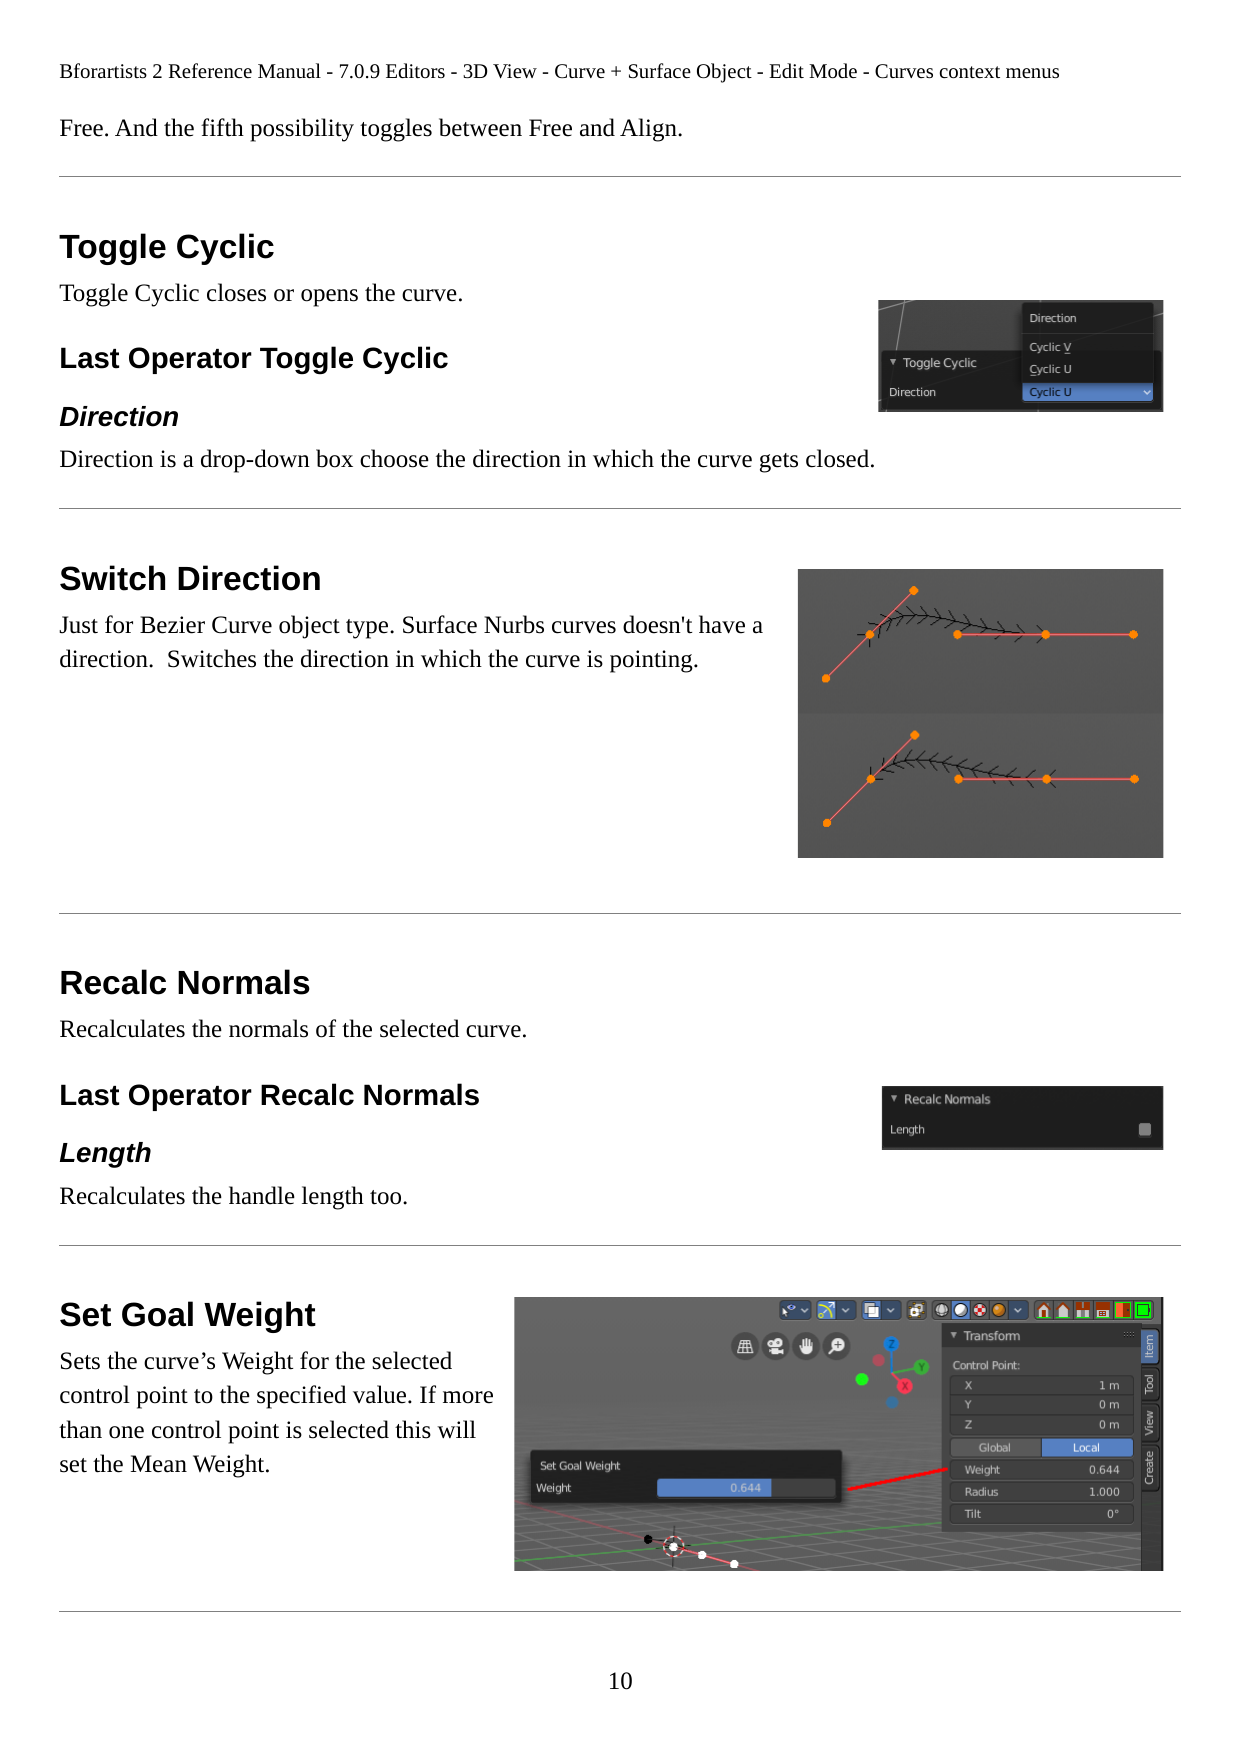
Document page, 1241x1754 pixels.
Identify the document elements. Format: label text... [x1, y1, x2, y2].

picture [878, 300, 1164, 412]
text Recalculates the handle length too. [59, 1181, 1181, 1210]
picture [881, 1086, 1164, 1150]
text Just for Bezier Curve object type. Surface Nurbs curves doesn't have a direction. Switches the direction in which the curve is pointing. [59, 610, 797, 673]
text Sets the curve’s Weight for the selected control point to the specified value. If more than one control point is selected this will set the Mean Weight. [59, 1346, 514, 1478]
text Free. And the fifth possibility toggles between Free and Align. [59, 113, 1181, 141]
subtitle Recalc Normals [59, 963, 1181, 1002]
subtitle Direction [59, 400, 1181, 432]
subtitle Set Goal Weight [59, 1295, 1181, 1334]
subtitle Length [59, 1137, 1181, 1168]
picture [514, 1297, 1164, 1571]
subtitle Last Operator Toggle Cyclic [59, 341, 878, 375]
text Direction is a drop-down box choose the direction in which the curve gets closed. [59, 444, 1181, 473]
text Recalculates the normals of the selected curve. [59, 1014, 1181, 1043]
subtitle Toggle Cyclic [59, 227, 1181, 265]
text Toggle Cyclic closes or opens the curve. [59, 278, 1181, 307]
subtitle [1164, 341, 1181, 375]
picture [797, 569, 1164, 858]
subtitle Switch Direction [59, 559, 1181, 597]
subtitle Last Operator Recalc Normals [59, 1078, 1181, 1112]
